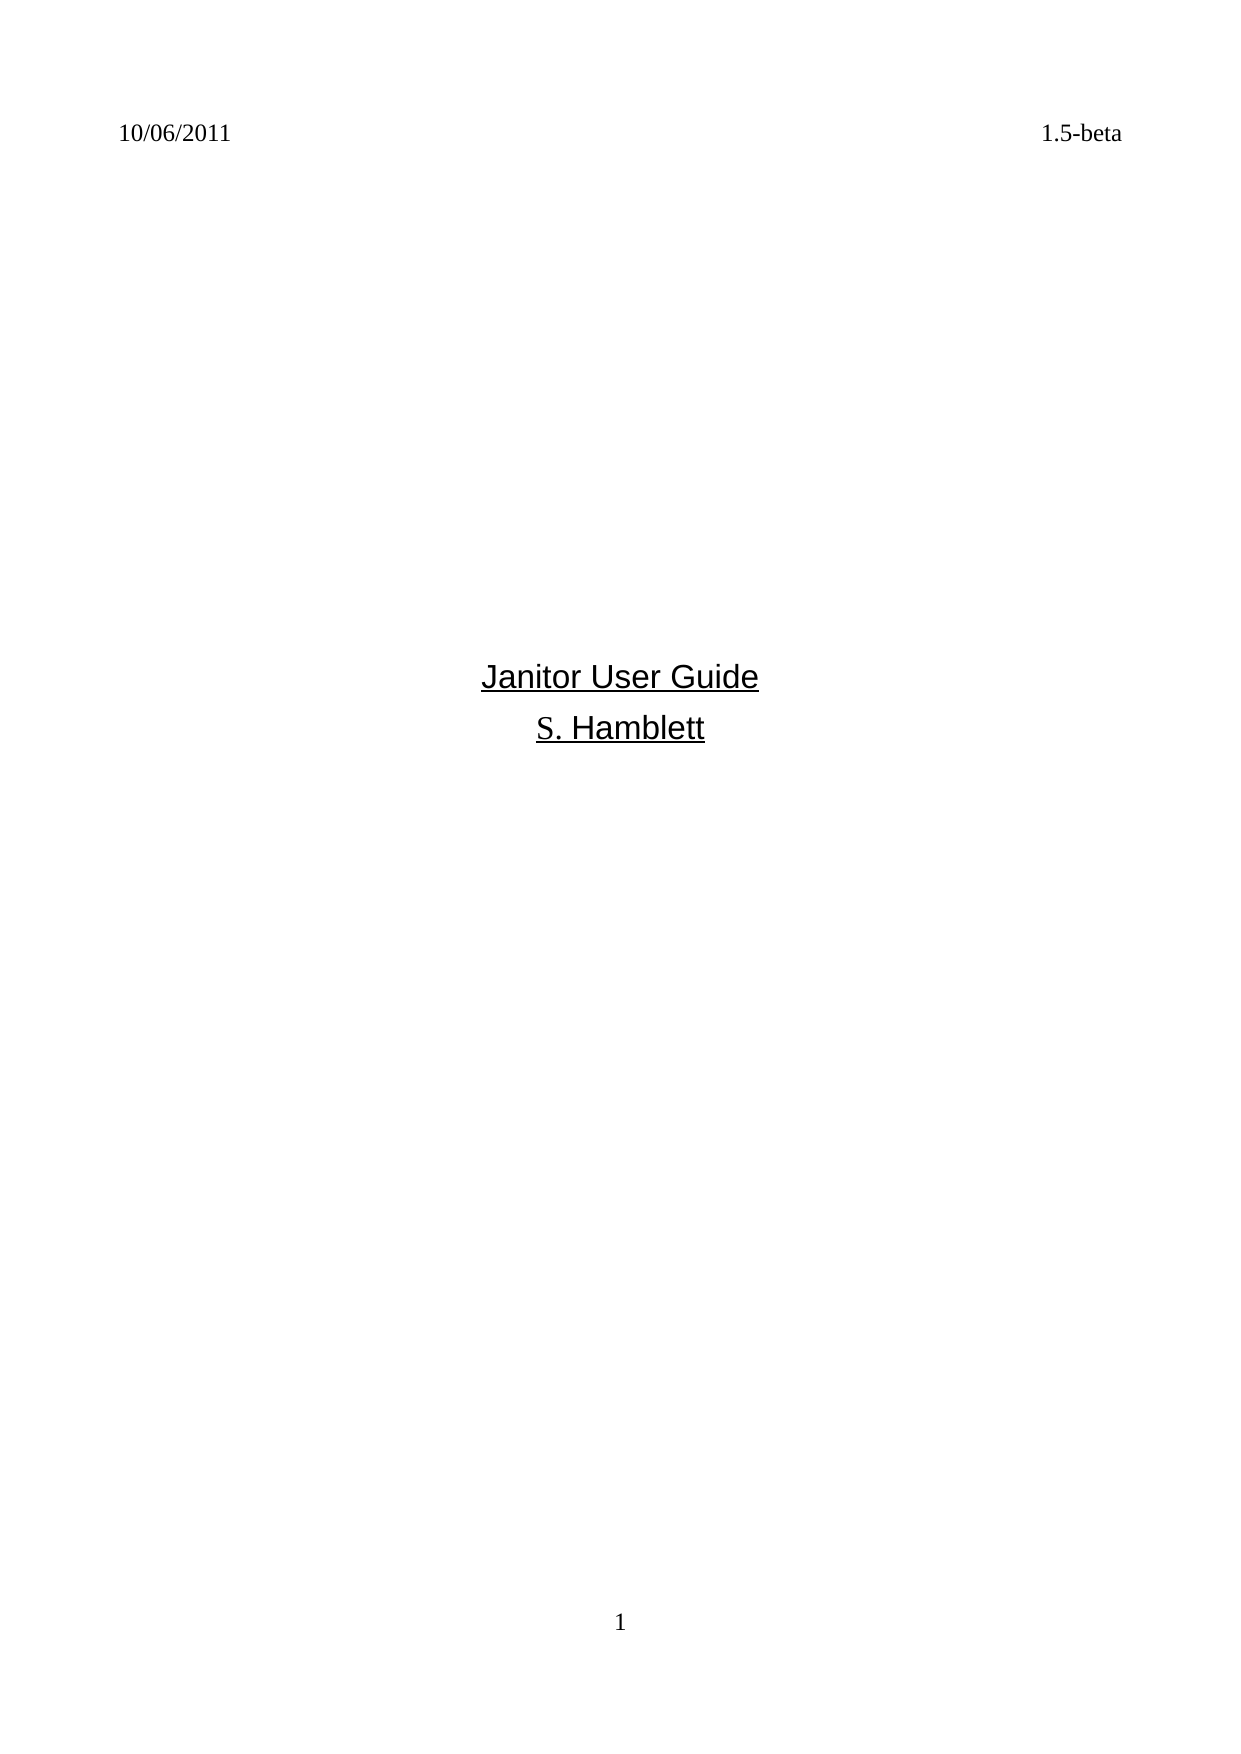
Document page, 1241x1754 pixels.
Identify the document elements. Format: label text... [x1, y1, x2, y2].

subtitle Janitor User Guide [118, 657, 1122, 695]
text S. Hamblett [118, 708, 1122, 746]
